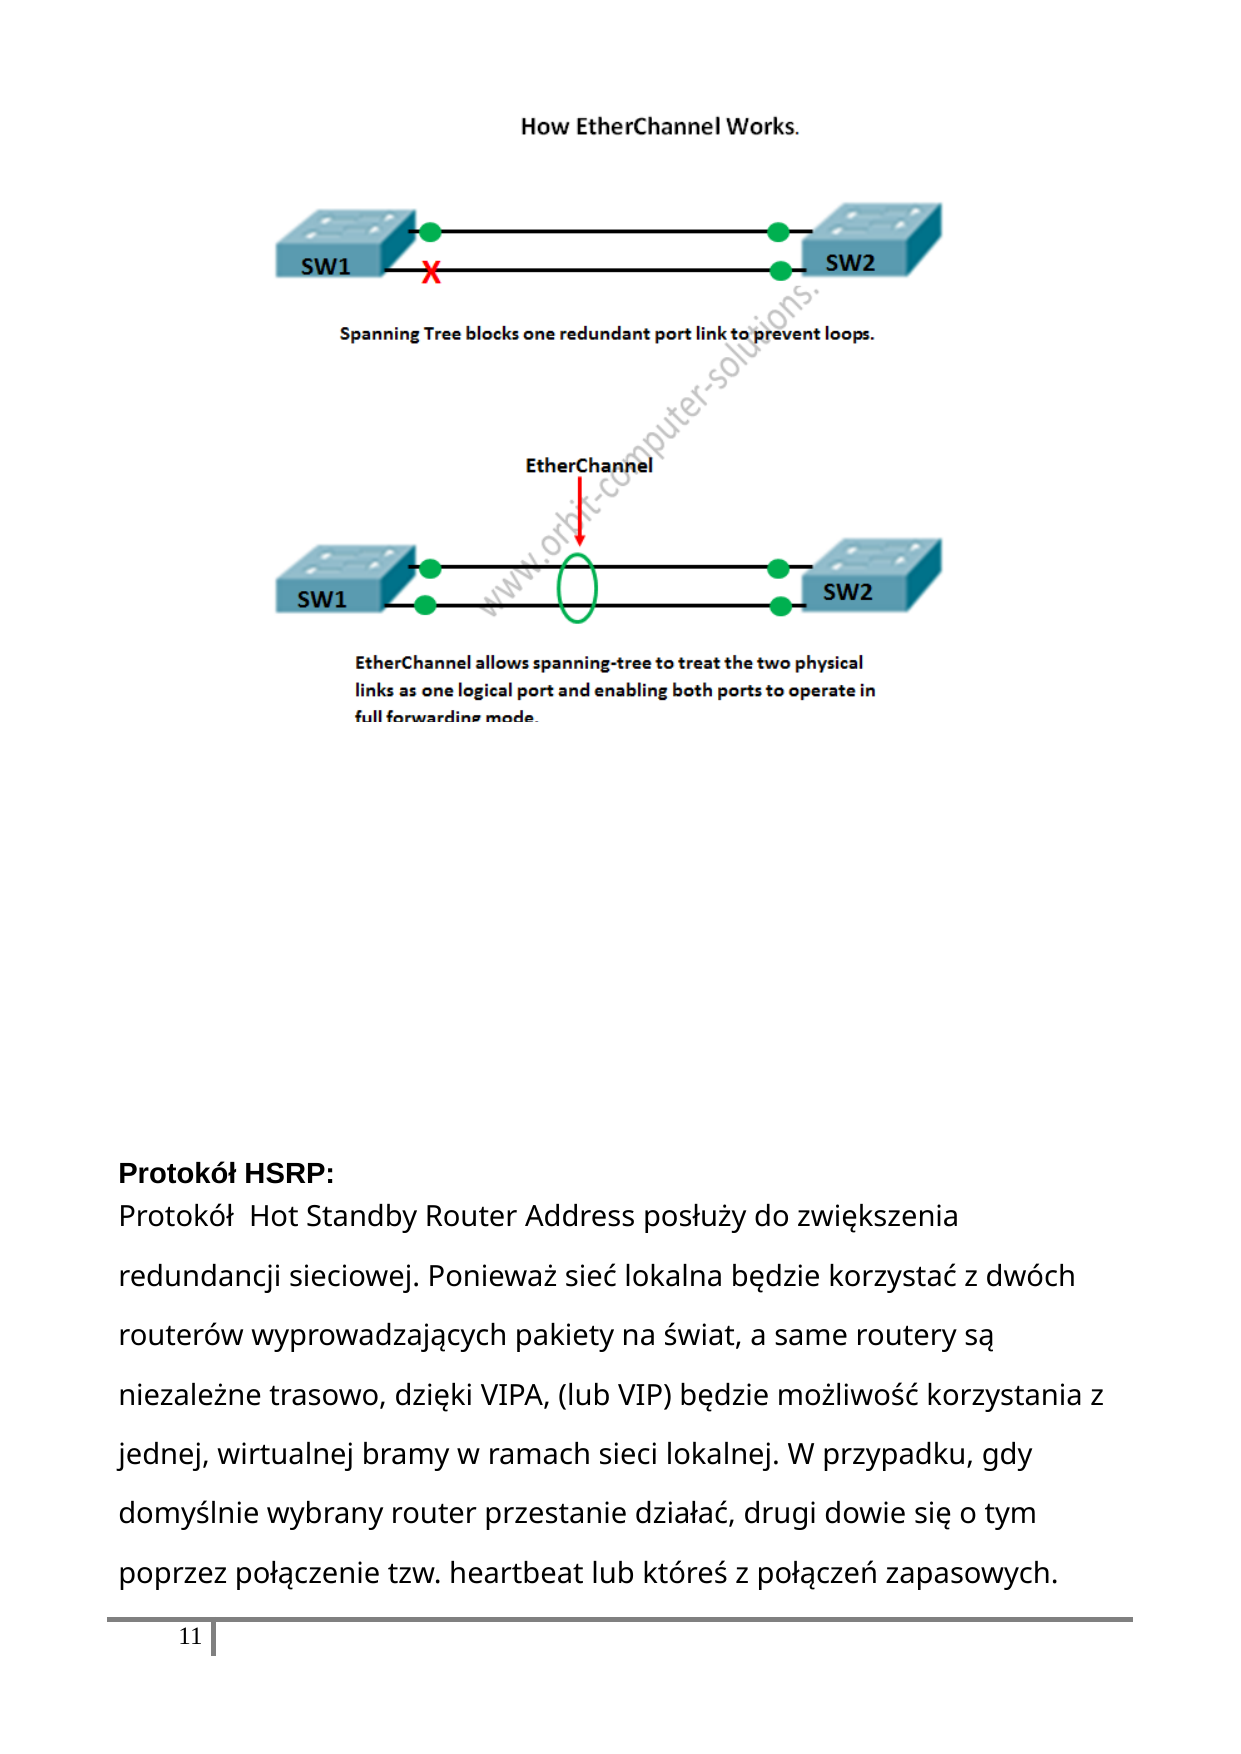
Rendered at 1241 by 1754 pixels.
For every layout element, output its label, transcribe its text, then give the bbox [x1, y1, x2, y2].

subtitle Protokół HSRP: [118, 1156, 1122, 1189]
text Protokół Hot Standby Router Address posłuży do zwiększenia redundancji sieciowej. Ponieważ sieć lokalna będzie korzystać z dwóch routerów wyprowadzających pakiety na świat, a same routery są niezależne trasowo, dzięki VIPA, (lub VIP) będzie możliwość korzystania z jednej, wirtualnej bramy w ramach sieci lokalnej. W przypadku, gdy domyślnie wybrany router przestanie działać, drugi dowie się o tym poprzez połączenie tzw. heartbeat lub któreś z połączeń zapasowych. [118, 1195, 1122, 1592]
